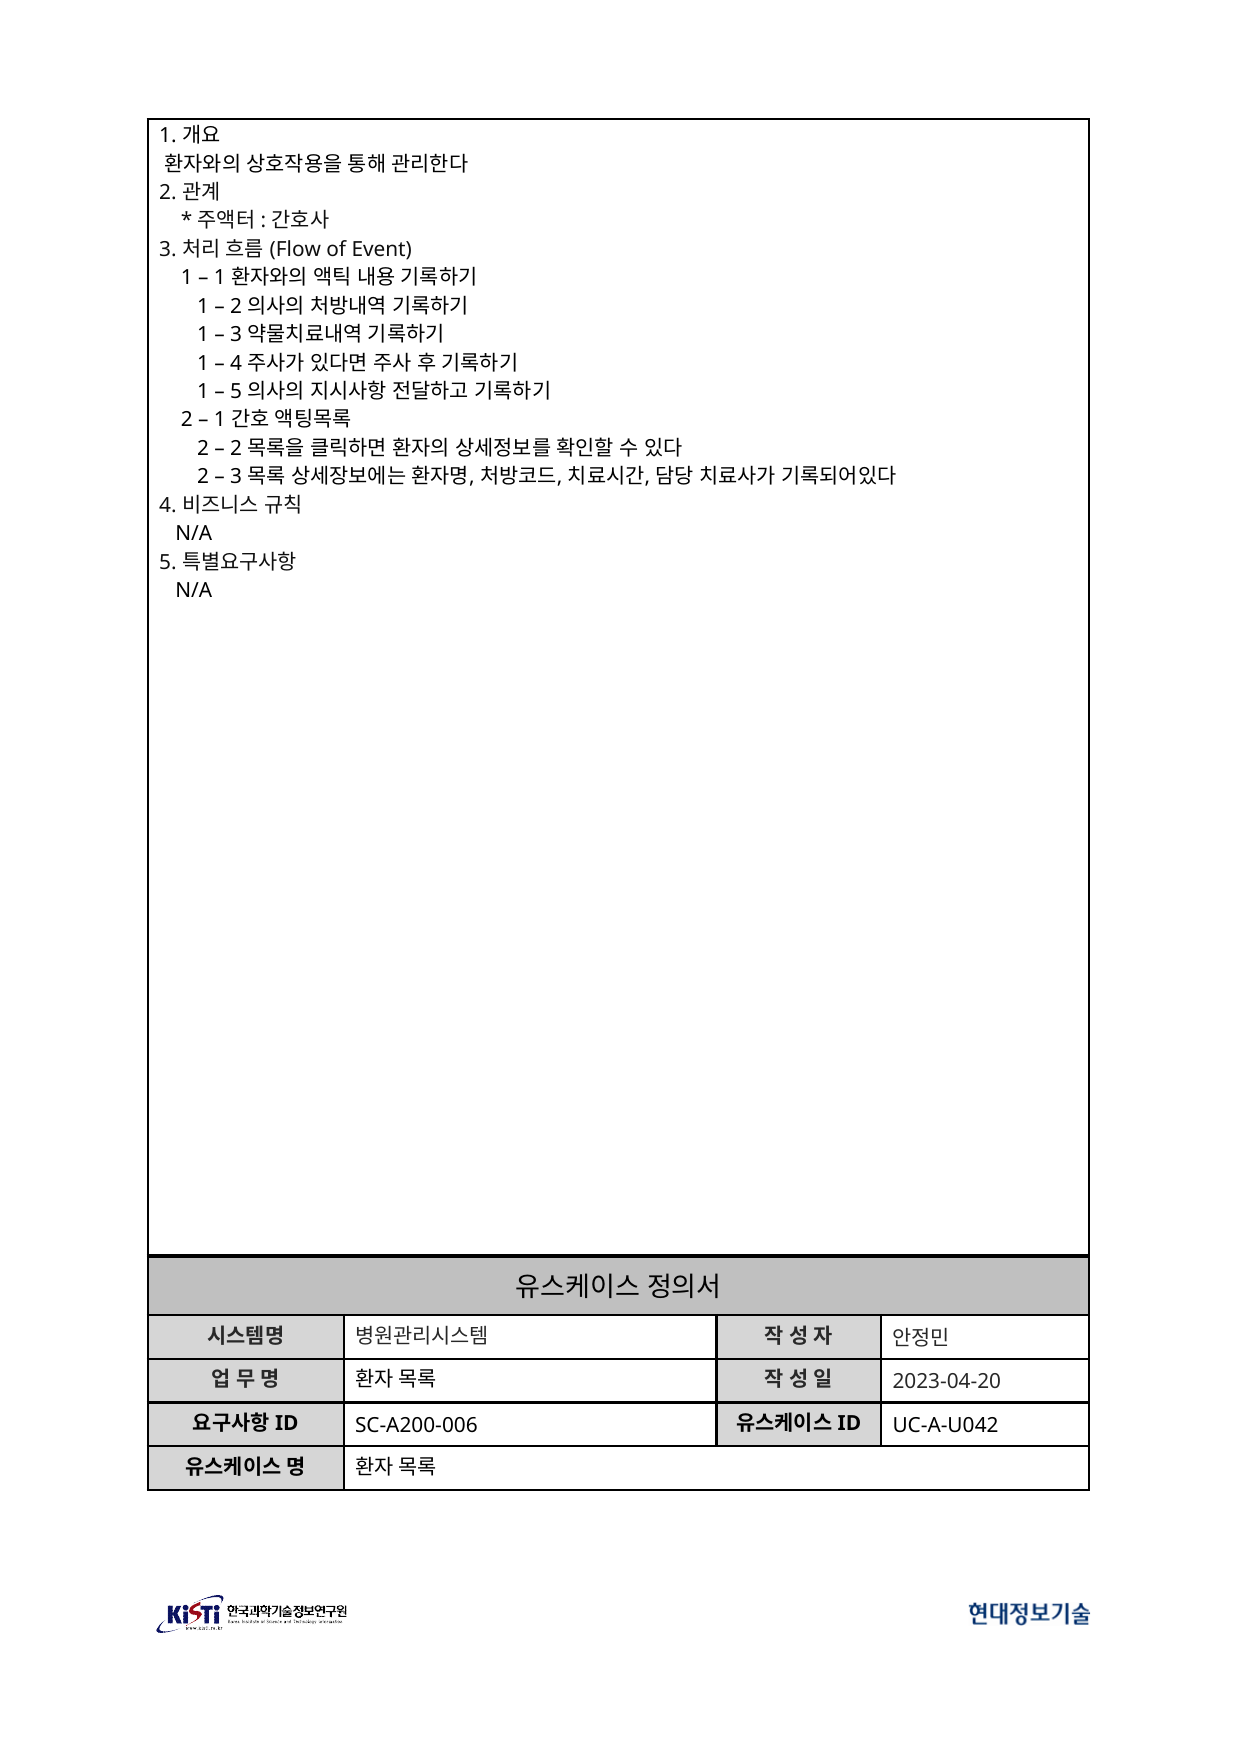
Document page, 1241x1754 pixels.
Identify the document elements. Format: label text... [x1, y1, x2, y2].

table_cell 2023-04-20 [882, 1360, 1088, 1401]
table_cell 시스템명 [149, 1316, 343, 1358]
picture [156, 1595, 347, 1633]
table_cell 환자 목록 [345, 1360, 715, 1401]
table_cell 요구사항 ID [149, 1404, 343, 1445]
picture [968, 1602, 1091, 1626]
table_cell 1. 개요 환자와의 상호작용을 통해 관리한다 2. 관계 * 주액터 : 간호사 3. 처리 흐름 (Flow of Event) 1 – 1 환자와의 액틱 내용 기록하기 1 – 2 의사의 처방내역 기록하기 1 – 3 약물치료내역 기록하기 1 – 4 주사가 있다면 주사 후 기록하기 1 – 5 의사의 지시사항 전달하고 기록하기 2 – 1 간호 액팅목록 2 – 2 목록을 클릭하면 환자의 상세정보를 확인할 수 있다 2 – 3 목록 상세장보에는 환자명, 처방코드, 치료시간, 담당 치료사가 기록되어있다 4. 비즈니스 규칙 N/A 5. 특별요구사항 N/A [149, 120, 1088, 1253]
table_cell SC-A200-006 [345, 1404, 715, 1445]
table_header 유스케이스 정의서 [149, 1258, 1088, 1314]
table_cell 환자 목록 [345, 1447, 1088, 1489]
table_cell 안정민 [882, 1316, 1088, 1358]
table_cell 업 무 명 [149, 1360, 343, 1401]
table_cell 작 성 일 [718, 1360, 880, 1401]
table_cell 병원관리시스템 [345, 1316, 715, 1358]
table_cell 유스케이스 명 [149, 1447, 343, 1489]
table_cell 유스케이스 ID [718, 1404, 880, 1445]
table_cell UC-A-U042 [882, 1404, 1088, 1445]
table_cell 작 성 자 [718, 1316, 880, 1358]
